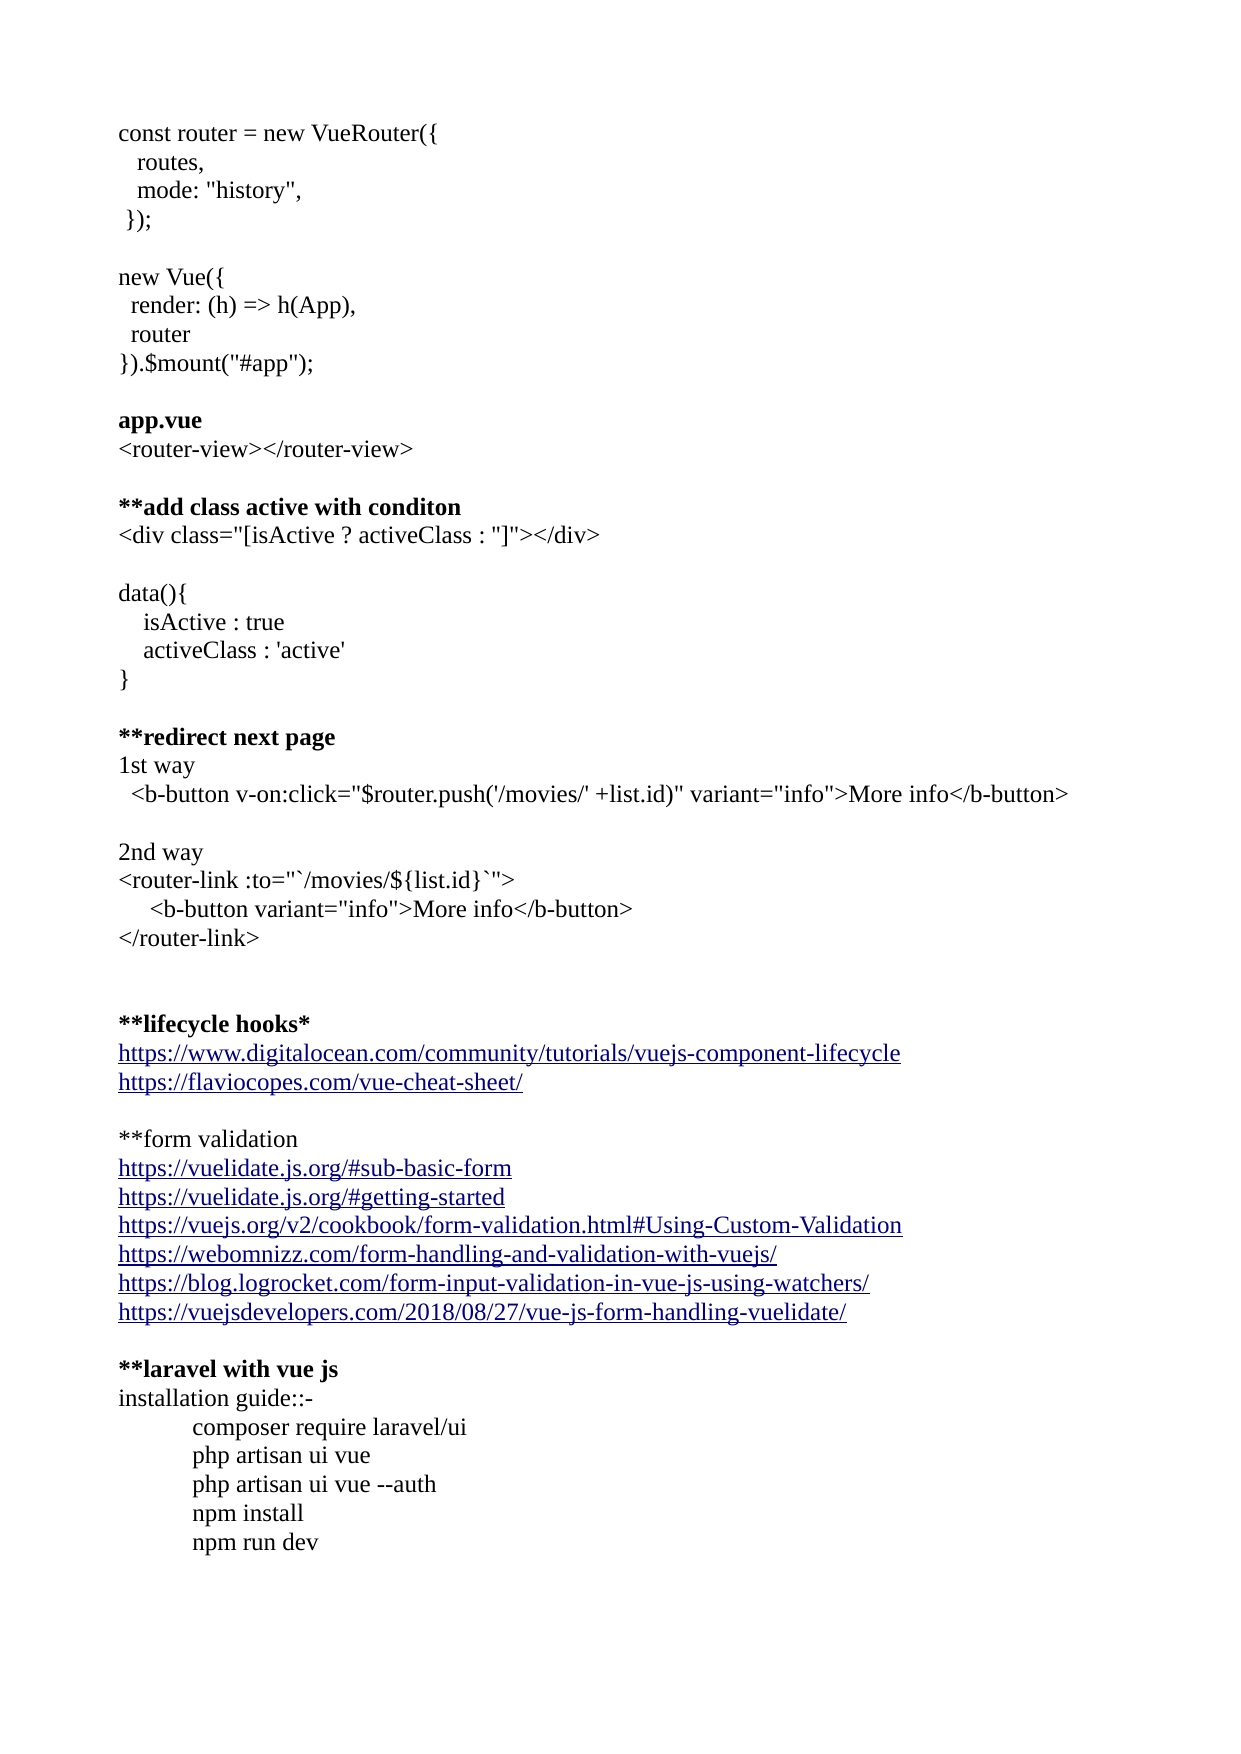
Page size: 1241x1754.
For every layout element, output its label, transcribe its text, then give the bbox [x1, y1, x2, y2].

text https://vuelidate.js.org/#sub-basic-form [118, 1153, 1122, 1182]
text installation guide::- [118, 1383, 1122, 1412]
text <router-view></router-view> [118, 434, 1122, 463]
text <b-button v-on:click="$router.push('/movies/' +list.id)" variant="info">More info</b-button> [118, 779, 1122, 808]
text app.vue [118, 406, 1122, 434]
text 2nd way [118, 837, 1122, 866]
text **form validation [118, 1124, 1122, 1153]
text **redirect next page [118, 722, 1122, 751]
text composer require laravel/ui [118, 1412, 1122, 1441]
text }).$mount("#app"); [118, 348, 1122, 377]
text **laravel with vue js [118, 1354, 1122, 1383]
text https://flaviocopes.com/vue-cheat-sheet/ [118, 1067, 1122, 1096]
text https://vuejsdevelopers.com/2018/08/27/vue-js-form-handling-vuelidate/ [118, 1297, 1122, 1326]
text render: (h) => h(App), [118, 291, 1122, 319]
text npm run dev [118, 1527, 1122, 1556]
text isActive : true [118, 607, 1122, 636]
text <b-button variant="info">More info</b-button> [118, 894, 1122, 923]
text https://vuejs.org/v2/cookbook/form-validation.html#Using-Custom-Validation [118, 1211, 1122, 1239]
text <router-link :to="`/movies/${list.id}`"> [118, 866, 1122, 894]
text const router = new VueRouter({ [118, 118, 1122, 147]
text <div class="[isActive ? activeClass : '']"></div> [118, 521, 1122, 549]
text https://webomnizz.com/form-handling-and-validation-with-vuejs/ [118, 1239, 1122, 1268]
text routes, [118, 147, 1122, 176]
text </router-link> [118, 923, 1122, 952]
text https://vuelidate.js.org/#getting-started [118, 1182, 1122, 1211]
text https://www.digitalocean.com/community/tutorials/vuejs-component-lifecycle [118, 1038, 1122, 1067]
text new Vue({ [118, 262, 1122, 291]
text activeClass : 'active' [118, 636, 1122, 664]
text data(){ [118, 578, 1122, 607]
text **lifecycle hooks* [118, 1009, 1122, 1038]
text https://blog.logrocket.com/form-input-validation-in-vue-js-using-watchers/ [118, 1268, 1122, 1297]
text npm install [118, 1498, 1122, 1527]
text php artisan ui vue [118, 1441, 1122, 1469]
text php artisan ui vue --auth [118, 1469, 1122, 1498]
text }); [118, 204, 1122, 233]
text router [118, 319, 1122, 348]
text } [118, 664, 1122, 693]
text **add class active with conditon [118, 492, 1122, 521]
text 1st way [118, 751, 1122, 779]
text mode: "history", [118, 176, 1122, 204]
